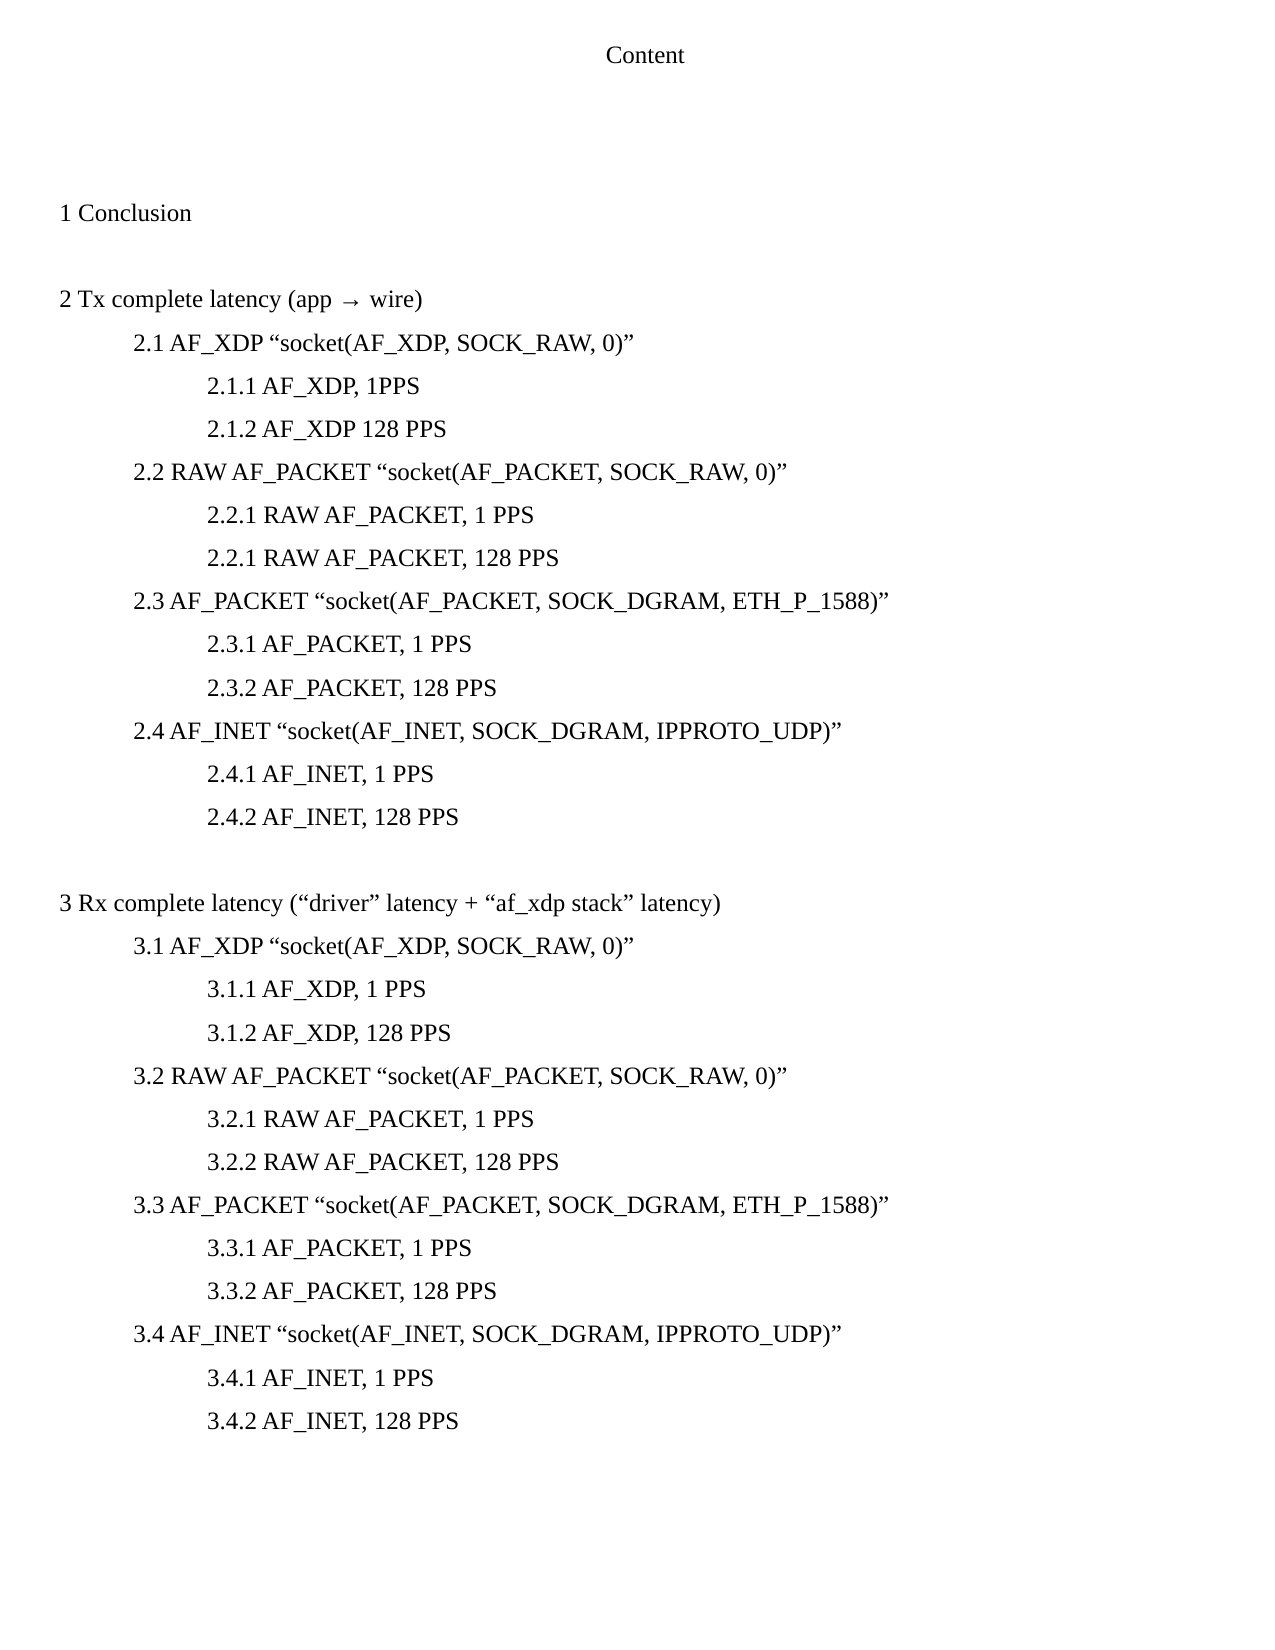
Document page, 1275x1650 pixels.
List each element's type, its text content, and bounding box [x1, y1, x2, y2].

text 2.1.2 AF_XDP 128 PPS [59, 414, 1231, 443]
text 2.4.2 AF_INET, 128 PPS [59, 802, 1231, 831]
text 3.3 AF_PACKET “socket(AF_PACKET, SOCK_DGRAM, ETH_P_1588)” [59, 1190, 1231, 1219]
text 2.3.1 AF_PACKET, 1 PPS [59, 629, 1231, 658]
text 2.2.1 RAW AF_PACKET, 1 PPS [59, 500, 1231, 529]
text 2.2 RAW AF_PACKET “socket(AF_PACKET, SOCK_RAW, 0)” [59, 457, 1231, 486]
text 3.4.2 AF_INET, 128 PPS [59, 1406, 1231, 1434]
text 3.1 AF_XDP “socket(AF_XDP, SOCK_RAW, 0)” [59, 931, 1231, 960]
text 2.4.1 AF_INET, 1 PPS [59, 759, 1231, 788]
text 2.1 AF_XDP “socket(AF_XDP, SOCK_RAW, 0)” [59, 328, 1231, 356]
text 3.1.1 AF_XDP, 1 PPS [59, 974, 1231, 1003]
text 3 Rx complete latency (“driver” latency + “af_xdp stack” latency) [59, 888, 1231, 917]
text 3.4.1 AF_INET, 1 PPS [59, 1363, 1231, 1391]
text 2.4 AF_INET “socket(AF_INET, SOCK_DGRAM, IPPROTO_UDP)” [59, 716, 1231, 744]
text 3.3.2 AF_PACKET, 128 PPS [59, 1276, 1231, 1305]
text 2.3.2 AF_PACKET, 128 PPS [59, 673, 1231, 701]
text 2 Tx complete latency (app → wire) [59, 284, 1231, 313]
text 3.2 RAW AF_PACKET “socket(AF_PACKET, SOCK_RAW, 0)” [59, 1061, 1231, 1089]
text 3.2.1 RAW AF_PACKET, 1 PPS [59, 1104, 1231, 1133]
text 3.4 AF_INET “socket(AF_INET, SOCK_DGRAM, IPPROTO_UDP)” [59, 1319, 1231, 1348]
text 3.3.1 AF_PACKET, 1 PPS [59, 1233, 1231, 1262]
text 2.3 AF_PACKET “socket(AF_PACKET, SOCK_DGRAM, ETH_P_1588)” [59, 586, 1231, 615]
text Content [59, 40, 1231, 69]
text 2.2.1 RAW AF_PACKET, 128 PPS [59, 543, 1231, 572]
text 3.1.2 AF_XDP, 128 PPS [59, 1018, 1231, 1046]
text 2.1.1 AF_XDP, 1PPS [59, 371, 1231, 399]
text 1 Conclusion [59, 198, 1231, 227]
text 3.2.2 RAW AF_PACKET, 128 PPS [59, 1147, 1231, 1176]
